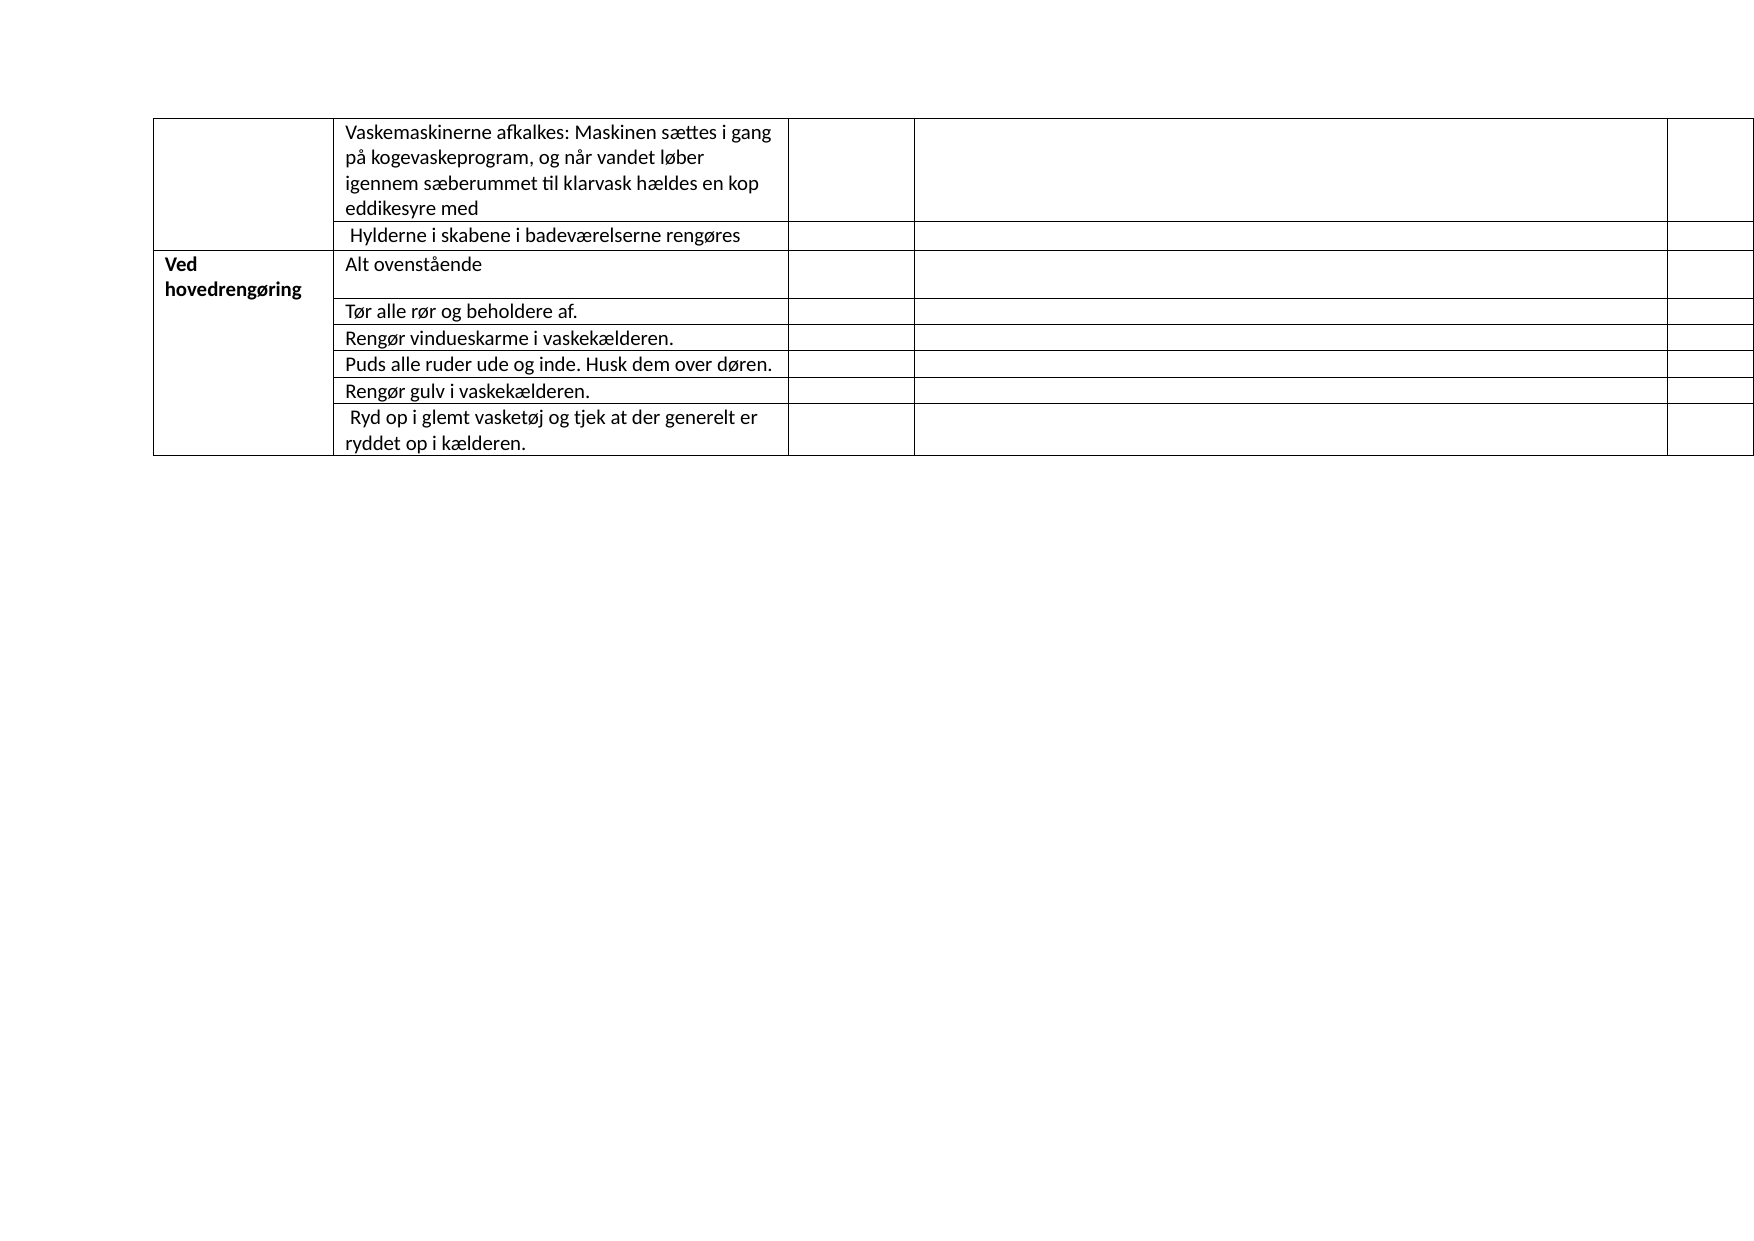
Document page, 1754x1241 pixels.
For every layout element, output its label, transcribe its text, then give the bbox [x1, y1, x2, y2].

table_cell Hylderne i skabene i badeværelserne rengøres [334, 222, 788, 250]
table_cell [915, 351, 1667, 377]
table_cell Tør alle rør og beholdere af. [334, 299, 788, 324]
table_cell Vaskemaskinerne afkalkes: Maskinen sættes i gang på kogevaskeprogram, og når vandet løber igennem sæberummet til klarvask hældes en kop eddikesyre med [334, 119, 788, 221]
table_cell [789, 351, 914, 377]
table_cell [789, 404, 914, 455]
table_cell [1668, 351, 1753, 377]
table_cell [915, 325, 1667, 350]
table_cell [1668, 325, 1753, 350]
table_cell [789, 222, 914, 250]
table_cell [154, 119, 333, 250]
table_cell Alt ovenstående [334, 251, 788, 297]
table_cell [915, 251, 1667, 297]
table_cell [789, 251, 914, 297]
table_cell Puds alle ruder ude og inde. Husk dem over døren. [334, 351, 788, 377]
table_cell [1668, 299, 1753, 324]
table_cell [1668, 251, 1753, 297]
table_cell Ryd op i glemt vasketøj og tjek at der generelt er ryddet op i kælderen. [334, 404, 788, 455]
table_cell [915, 378, 1667, 403]
table_cell Ved hovedrengøring [154, 251, 333, 455]
table_cell [789, 378, 914, 403]
table_cell [1668, 222, 1753, 250]
table_cell Rengør vindueskarme i vaskekælderen. [334, 325, 788, 350]
table_cell [789, 119, 914, 221]
table_cell [915, 119, 1667, 221]
table_cell [789, 325, 914, 350]
table_cell [789, 299, 914, 324]
table_cell [1668, 378, 1753, 403]
table_cell [915, 222, 1667, 250]
table_cell Rengør gulv i vaskekælderen. [334, 378, 788, 403]
table_cell [1668, 119, 1753, 221]
table_cell [1668, 404, 1753, 455]
table_cell [915, 299, 1667, 324]
table_cell [915, 404, 1667, 455]
